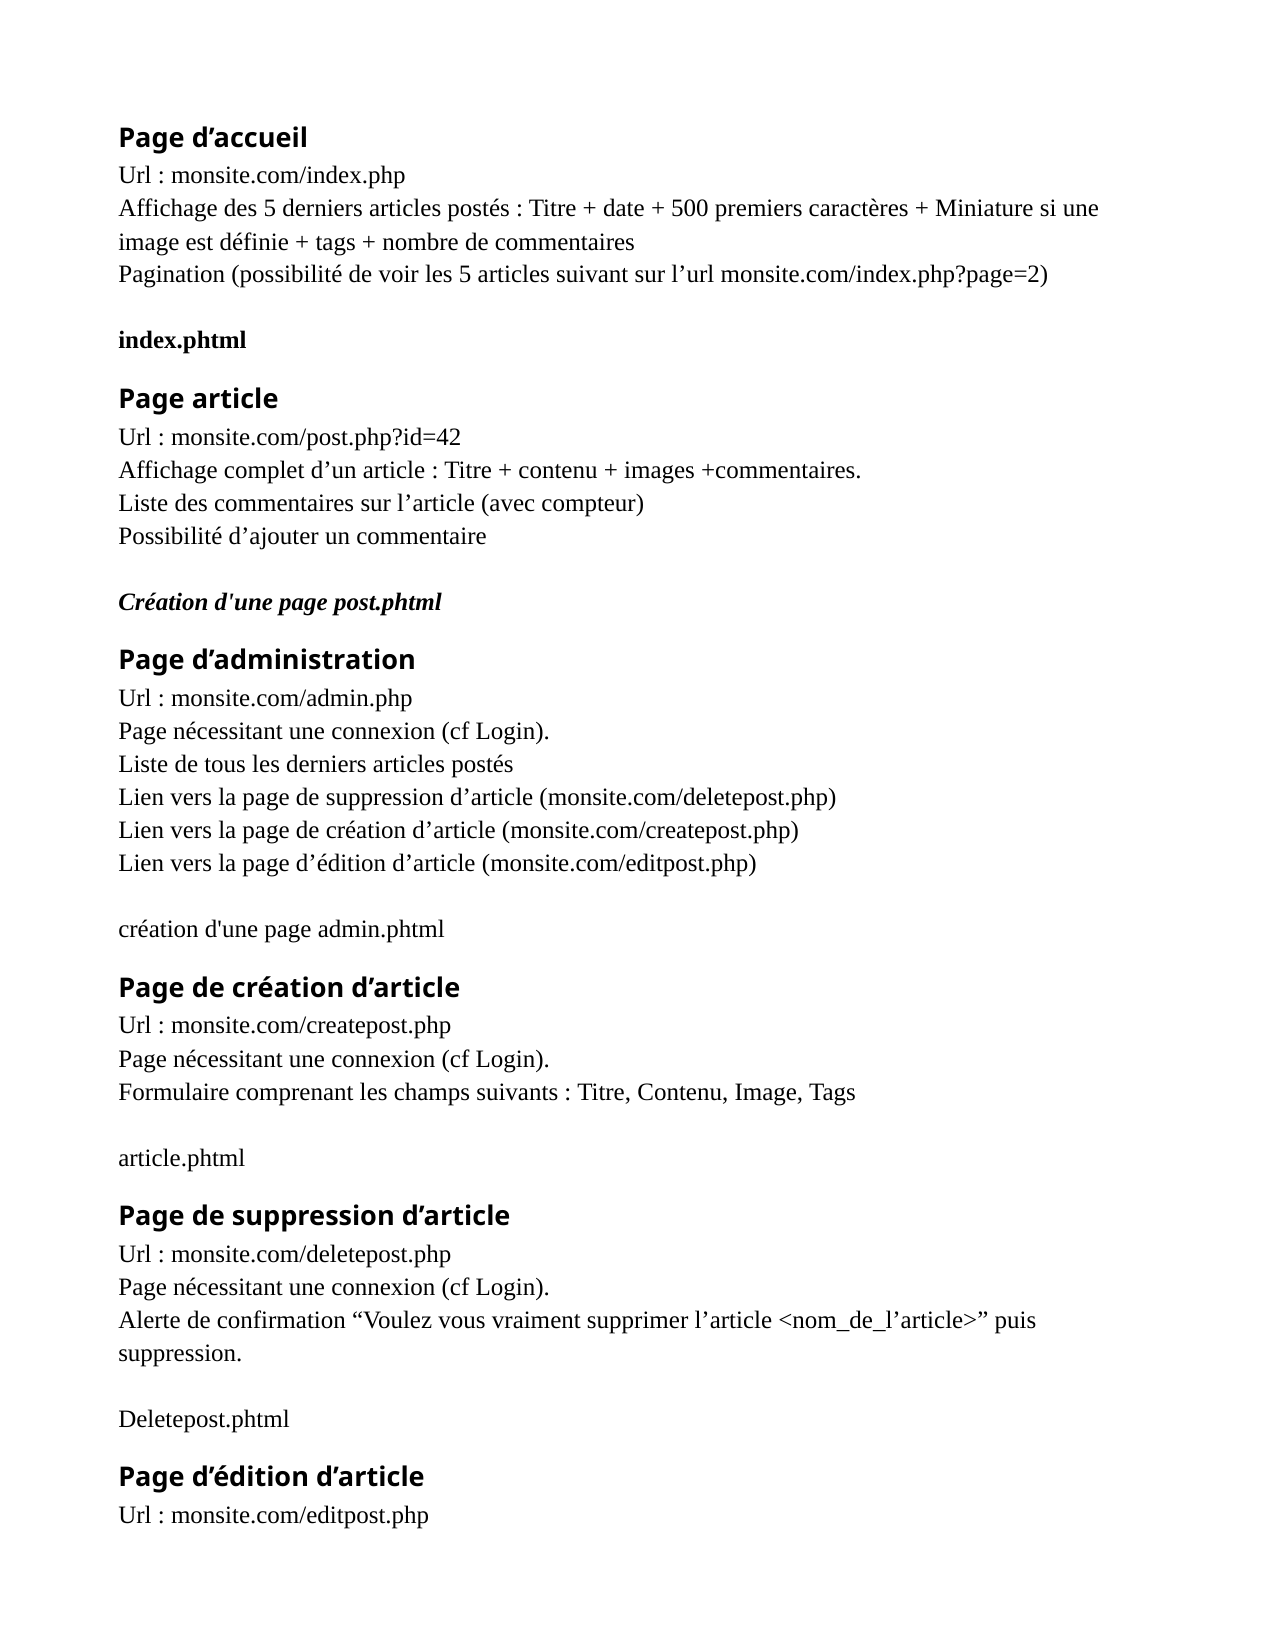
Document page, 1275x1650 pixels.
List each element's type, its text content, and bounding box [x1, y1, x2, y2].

text Page nécessitant une connexion (cf Login). [118, 1044, 1157, 1072]
text Page nécessitant une connexion (cf Login). [118, 1272, 1157, 1301]
text Liste des commentaires sur l’article (avec compteur) [118, 488, 1157, 517]
subtitle Page d’administration [118, 641, 1157, 678]
text Lien vers la page de suppression d’article (monsite.com/deletepost.php) [118, 782, 1157, 811]
text Lien vers la page de création d’article (monsite.com/createpost.php) [118, 815, 1157, 844]
text Deletepost.phtml [118, 1404, 1157, 1433]
subtitle Page de création d’article [118, 968, 1157, 1005]
text Alerte de confirmation “Voulez vous vraiment supprimer l’article <nom_de_l’article>” puis suppression. [118, 1305, 1157, 1367]
text création d'une page admin.phtml [118, 914, 1157, 943]
subtitle Page d’édition d’article [118, 1458, 1157, 1495]
text Possibilité d’ajouter un commentaire [118, 521, 1157, 550]
text Pagination (possibilité de voir les 5 articles suivant sur l’url monsite.com/index.php?page=2) [118, 259, 1157, 288]
text Lien vers la page d’édition d’article (monsite.com/editpost.php) [118, 848, 1157, 910]
text Url : monsite.com/index.php Affichage des 5 derniers articles postés : Titre + date + 500 premiers caractères + Miniature si une image est définie + tags + nombre de commentaires [118, 161, 1157, 255]
text article.phtml [118, 1143, 1157, 1171]
text Formulaire comprenant les champs suivants : Titre, Contenu, Image, Tags [118, 1077, 1157, 1105]
text Page nécessitant une connexion (cf Login). [118, 716, 1157, 745]
text Url : monsite.com/deletepost.php [118, 1239, 1157, 1268]
text index.phtml [118, 326, 1157, 354]
text Création d'une page post.phtml [118, 587, 1157, 616]
text Liste de tous les derniers articles postés [118, 749, 1157, 778]
subtitle Page article [118, 379, 1157, 416]
subtitle Page d’accueil [118, 118, 1157, 155]
text Url : monsite.com/post.php?id=42 Affichage complet d’un article : Titre + contenu + images +commentaires. [118, 422, 1157, 484]
subtitle Page de suppression d’article [118, 1197, 1157, 1233]
text Url : monsite.com/editpost.php [118, 1500, 1157, 1529]
text Url : monsite.com/admin.php [118, 683, 1157, 712]
text Url : monsite.com/createpost.php [118, 1011, 1157, 1039]
